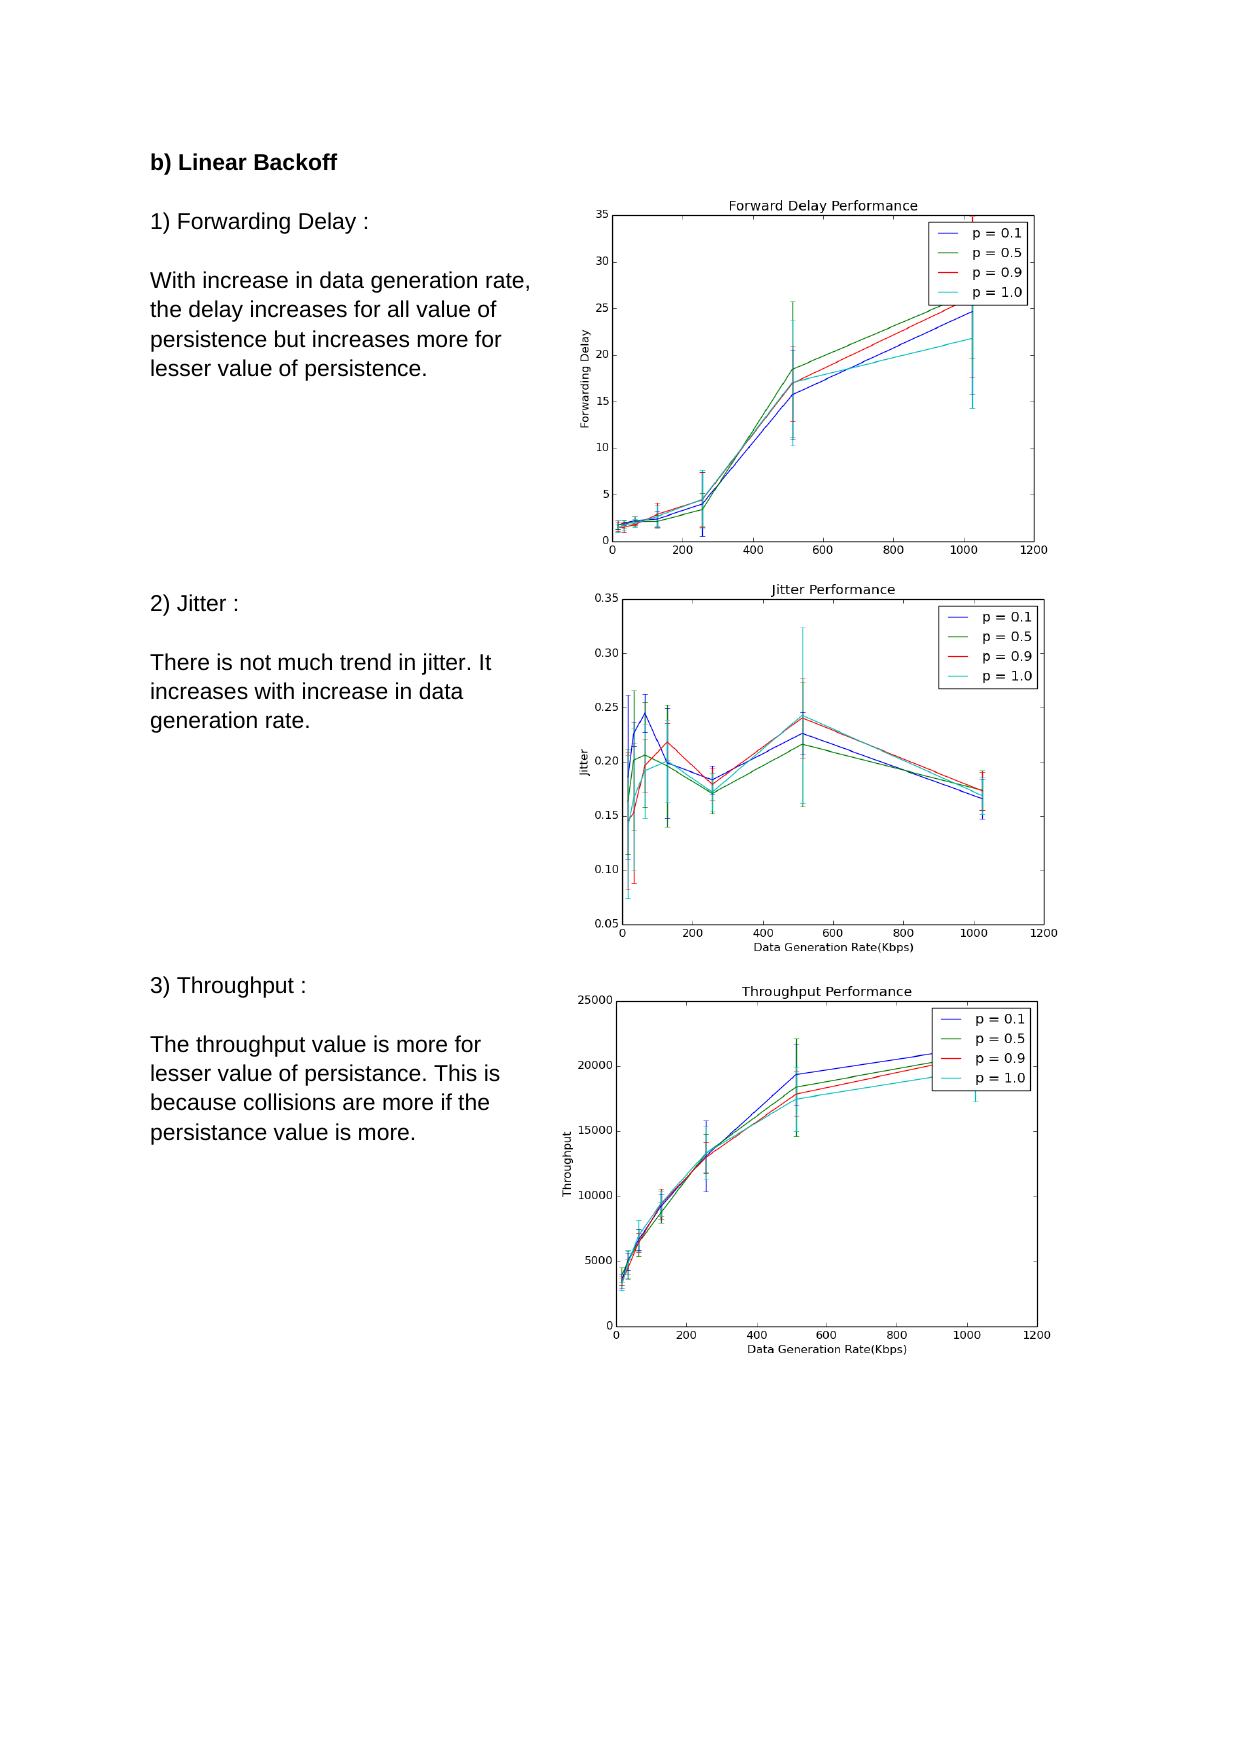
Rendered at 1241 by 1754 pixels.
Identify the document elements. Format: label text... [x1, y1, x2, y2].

text There is not much trend in jitter. It increases with increase in data generation rate. [150, 649, 554, 734]
picture [544, 174, 1098, 1367]
text 1) Forwarding Delay : [150, 209, 544, 234]
text 3) Throughput : [150, 972, 548, 1027]
text With increase in data generation rate, the delay increases for all value of persistence but increases more for lesser value of persistence. [150, 267, 544, 381]
text The throughput value is more for lesser value of persistance. This is because collisions are more if the persistance value is more. [150, 1031, 548, 1145]
text 2) Jitter : [150, 591, 554, 616]
text b) Linear Backoff [150, 150, 1090, 176]
